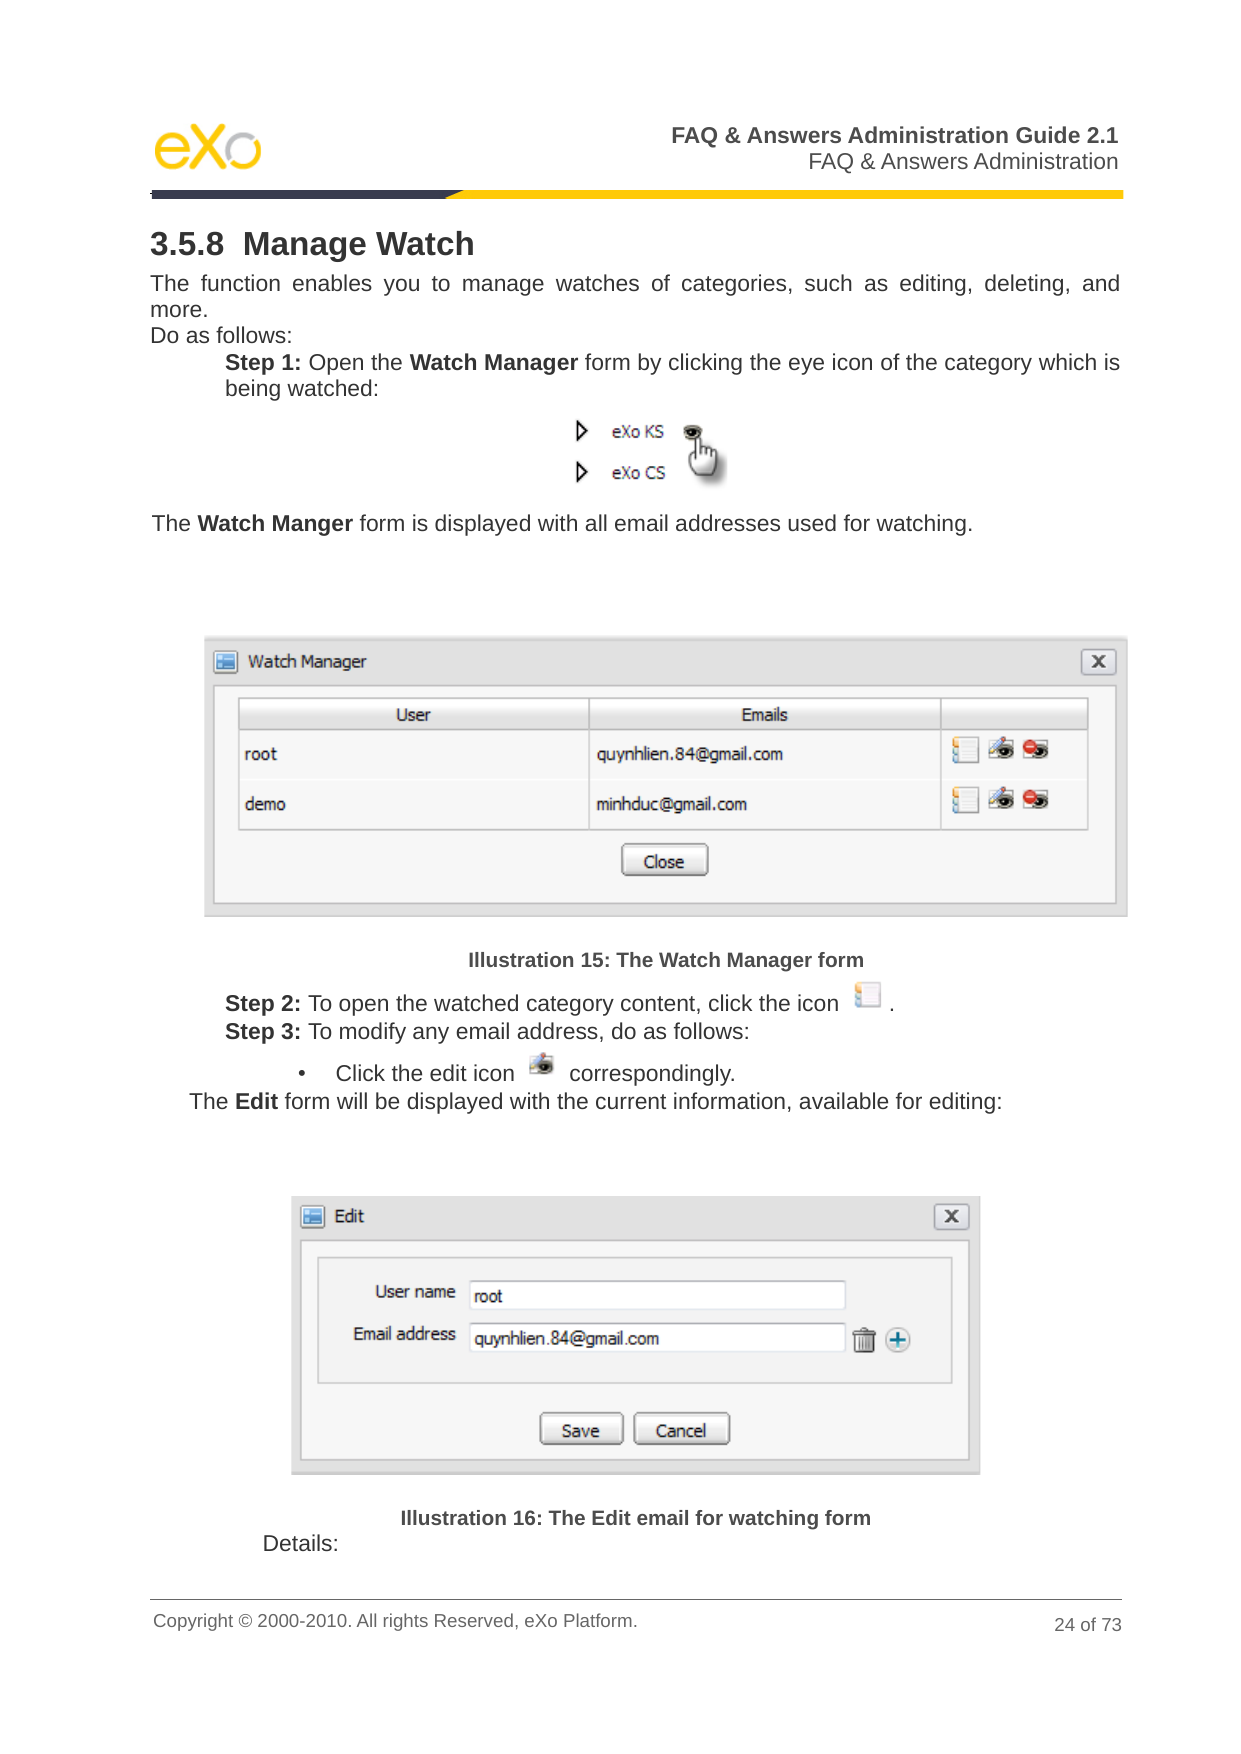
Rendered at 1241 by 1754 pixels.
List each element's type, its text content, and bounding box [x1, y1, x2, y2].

list Details: [225, 1114, 1122, 1556]
picture [291, 1196, 981, 1475]
list The Edit form will be displayed with the current information, available for editing: [151, 1088, 1122, 1114]
list The Watch Manger form is displayed with all email addresses used for watching. [114, 401, 1122, 536]
list Step 2: To open the watched category content, click the icon . [187, 536, 1134, 1018]
picture [151, 190, 1124, 199]
list Illustration 15: The Watch Manager form [198, 628, 1134, 972]
list Click the edit icon correspondingly. [298, 1044, 1122, 1088]
list Step 1: Open the Watch Manager form by clicking the eye icon of the category which is being watched: [187, 348, 1122, 401]
picture [528, 1052, 556, 1081]
list Step 3: To modify any email address, do as follows: [187, 1018, 1122, 1044]
picture [155, 123, 262, 170]
picture [852, 979, 882, 1011]
picture [544, 408, 728, 503]
subtitle Manage Watch [150, 223, 1122, 262]
text Do as follows: [150, 322, 1122, 348]
text The function enables you to manage watches of categories, such as editing, deleting, and more. [150, 269, 1122, 322]
list Illustration 16: The Edit email for watching form [261, 1189, 1011, 1530]
picture [204, 635, 1128, 917]
